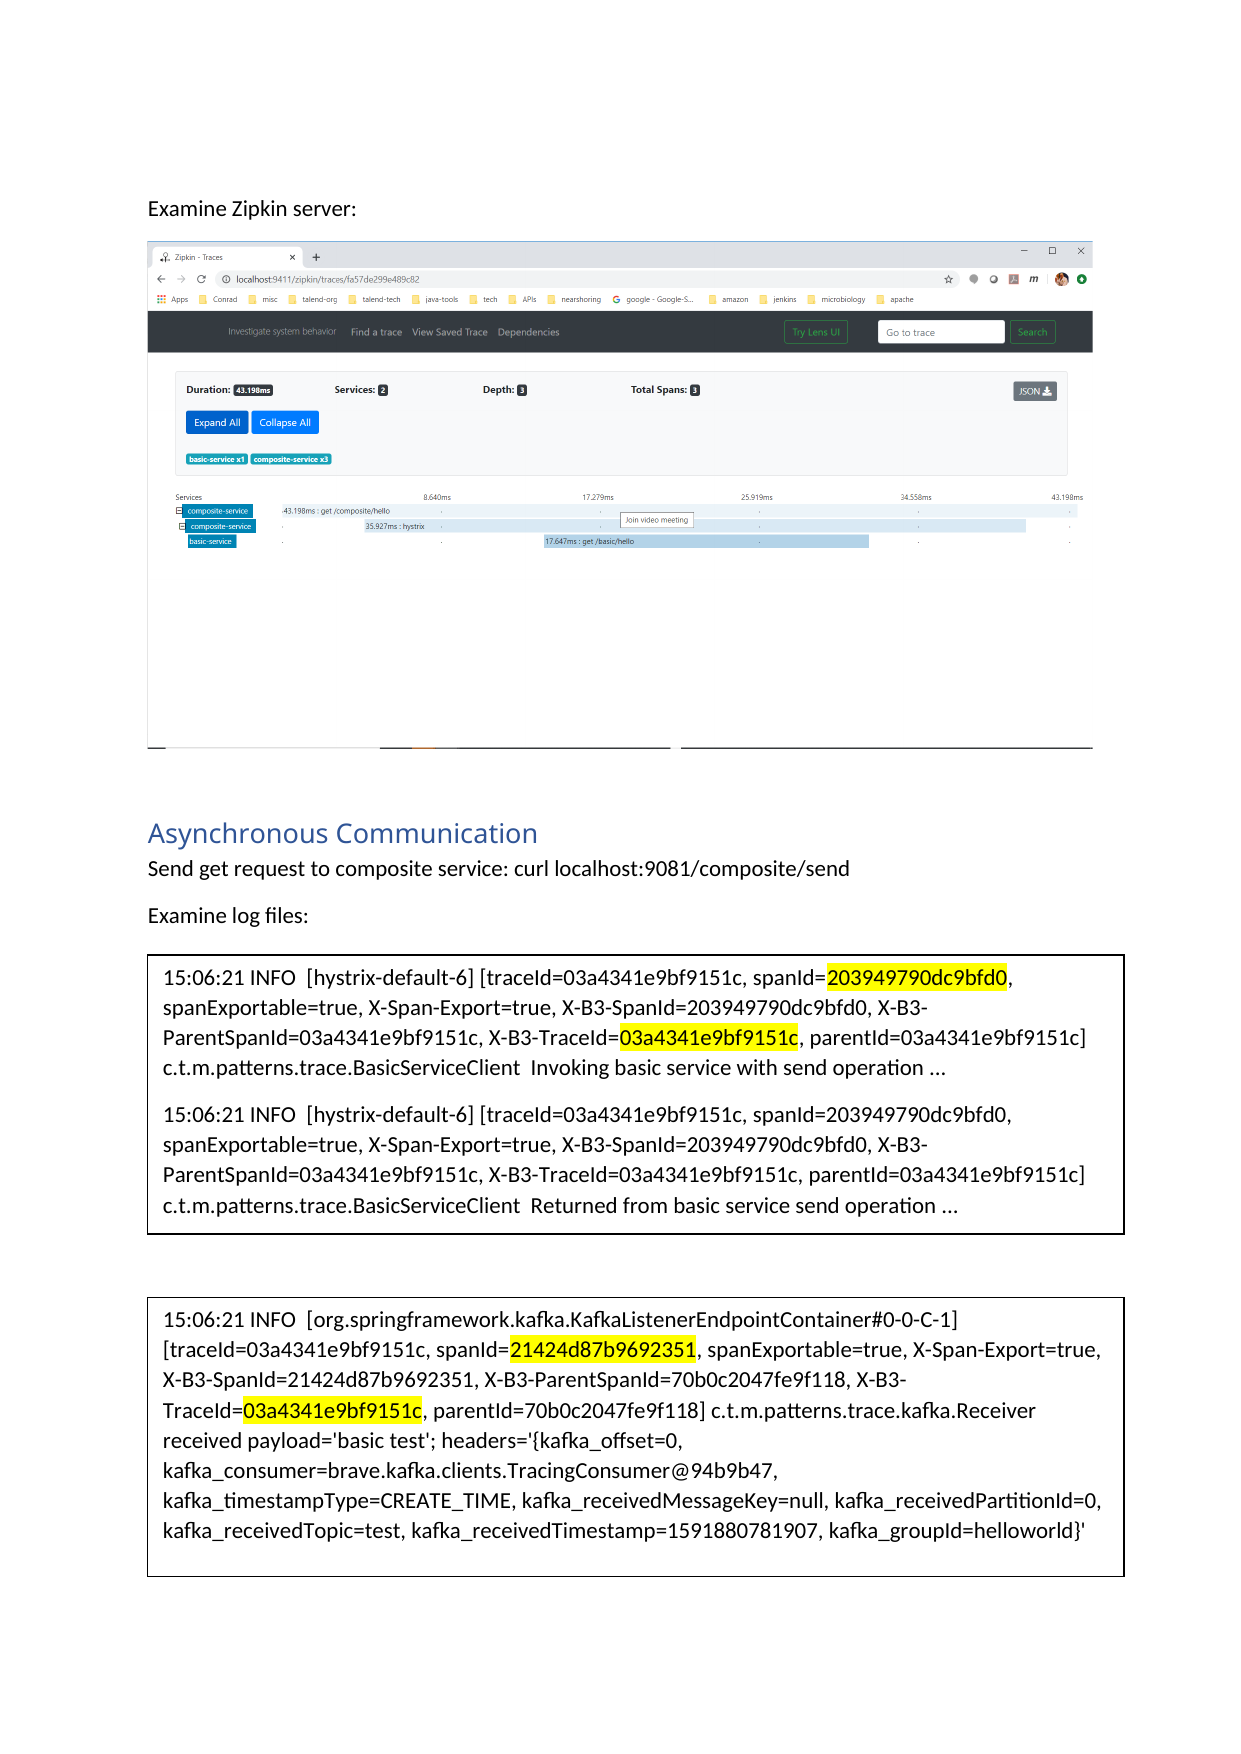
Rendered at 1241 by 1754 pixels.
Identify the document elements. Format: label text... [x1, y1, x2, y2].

text 15:06:21 INFO [org.springframework.kafka.KafkaListenerEndpointContainer#0-0-C-1] [traceId=03a4341e9bf9151c, spanId=21424d87b9692351, spanExportable=true, X-Span-Export=true, X-B3-SpanId=21424d87b9692351, X-B3-ParentSpanId=70b0c2047fe9f118, X-B3-TraceId=03a4341e9bf9151c, parentId=70b0c2047fe9f118] c.t.m.patterns.trace.kafka.Receiver received payload='basic test'; headers='{kafka_offset=0, kafka_consumer=brave.kafka.clients.TracingConsumer@94b9b47, kafka_timestampType=CREATE_TIME, kafka_receivedMessageKey=null, kafka_receivedPartitionId=0, kafka_receivedTopic=test, kafka_receivedTimestamp=1591880781907, kafka_groupId=helloworld}' [163, 1305, 1109, 1544]
subtitle Asynchronous Communication [148, 815, 1093, 852]
text 15:06:21 INFO [hystrix-default-6] [traceId=03a4341e9bf9151c, spanId=203949790dc9bfd0, spanExportable=true, X-Span-Export=true, X-B3-SpanId=203949790dc9bfd0, X-B3-ParentSpanId=03a4341e9bf9151c, X-B3-TraceId=03a4341e9bf9151c, parentId=03a4341e9bf9151c] c.t.m.patterns.trace.BasicServiceClient Invoking basic service with send operation ... [163, 963, 1109, 1081]
text Examine Zipkin server: [148, 194, 1093, 222]
picture [147, 241, 1093, 749]
text Examine log files: [148, 901, 1093, 929]
text 15:06:21 INFO [hystrix-default-6] [traceId=03a4341e9bf9151c, spanId=203949790dc9bfd0, spanExportable=true, X-Span-Export=true, X-B3-SpanId=203949790dc9bfd0, X-B3-ParentSpanId=03a4341e9bf9151c, X-B3-TraceId=03a4341e9bf9151c, parentId=03a4341e9bf9151c] c.t.m.patterns.trace.BasicServiceClient Returned from basic service send operation ... [163, 1100, 1109, 1219]
text Send get request to composite service: curl localhost:9081/composite/send [148, 854, 1093, 882]
